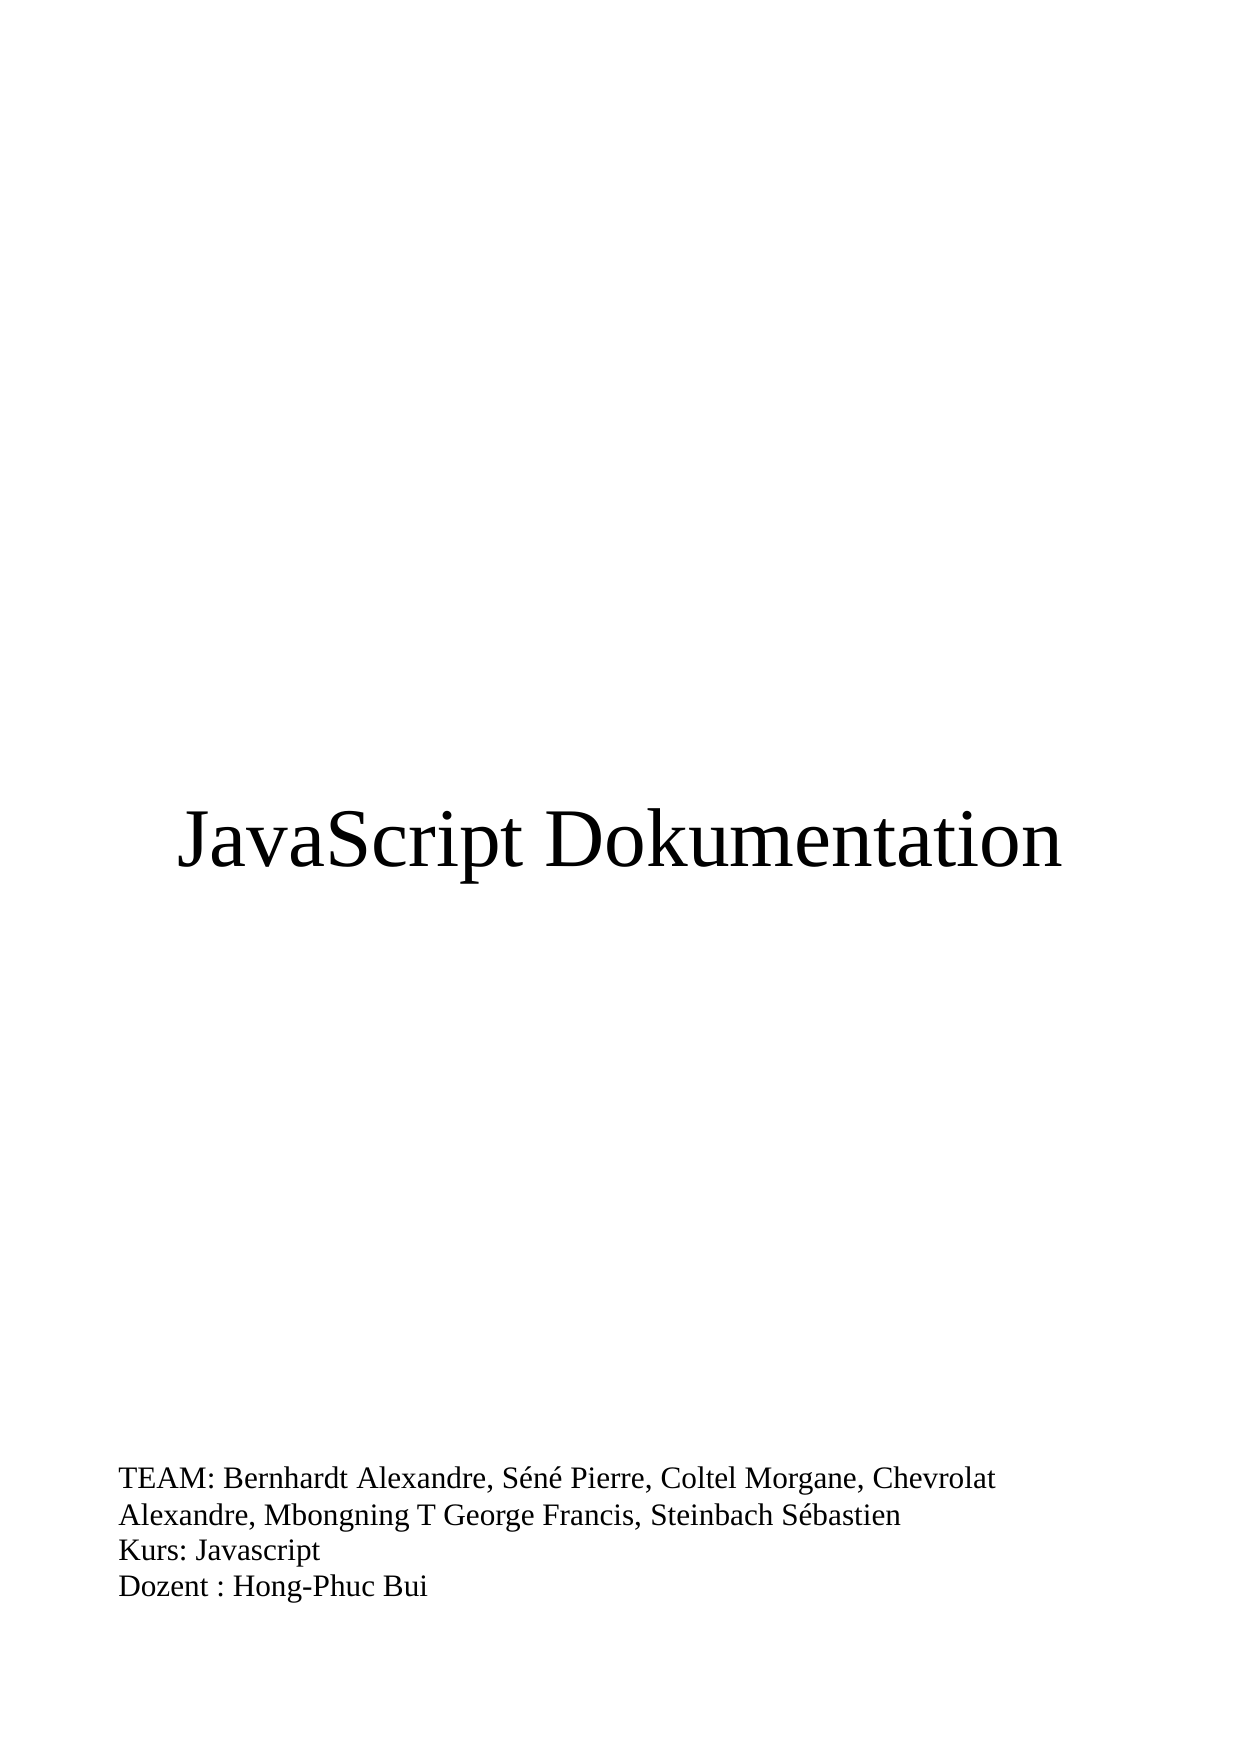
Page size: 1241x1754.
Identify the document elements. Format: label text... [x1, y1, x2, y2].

text TEAM: Bernhardt Alexandre, Séné Pierre, Coltel Morgane, Chevrolat Alexandre, Mbongning T George Francis, Steinbach Sébastien [118, 1460, 1122, 1532]
text Kurs: Javascript [118, 1532, 1122, 1568]
text JavaScript Dokumentation [118, 789, 1122, 885]
text Dozent : Hong-Phuc Bui [118, 1568, 1122, 1603]
